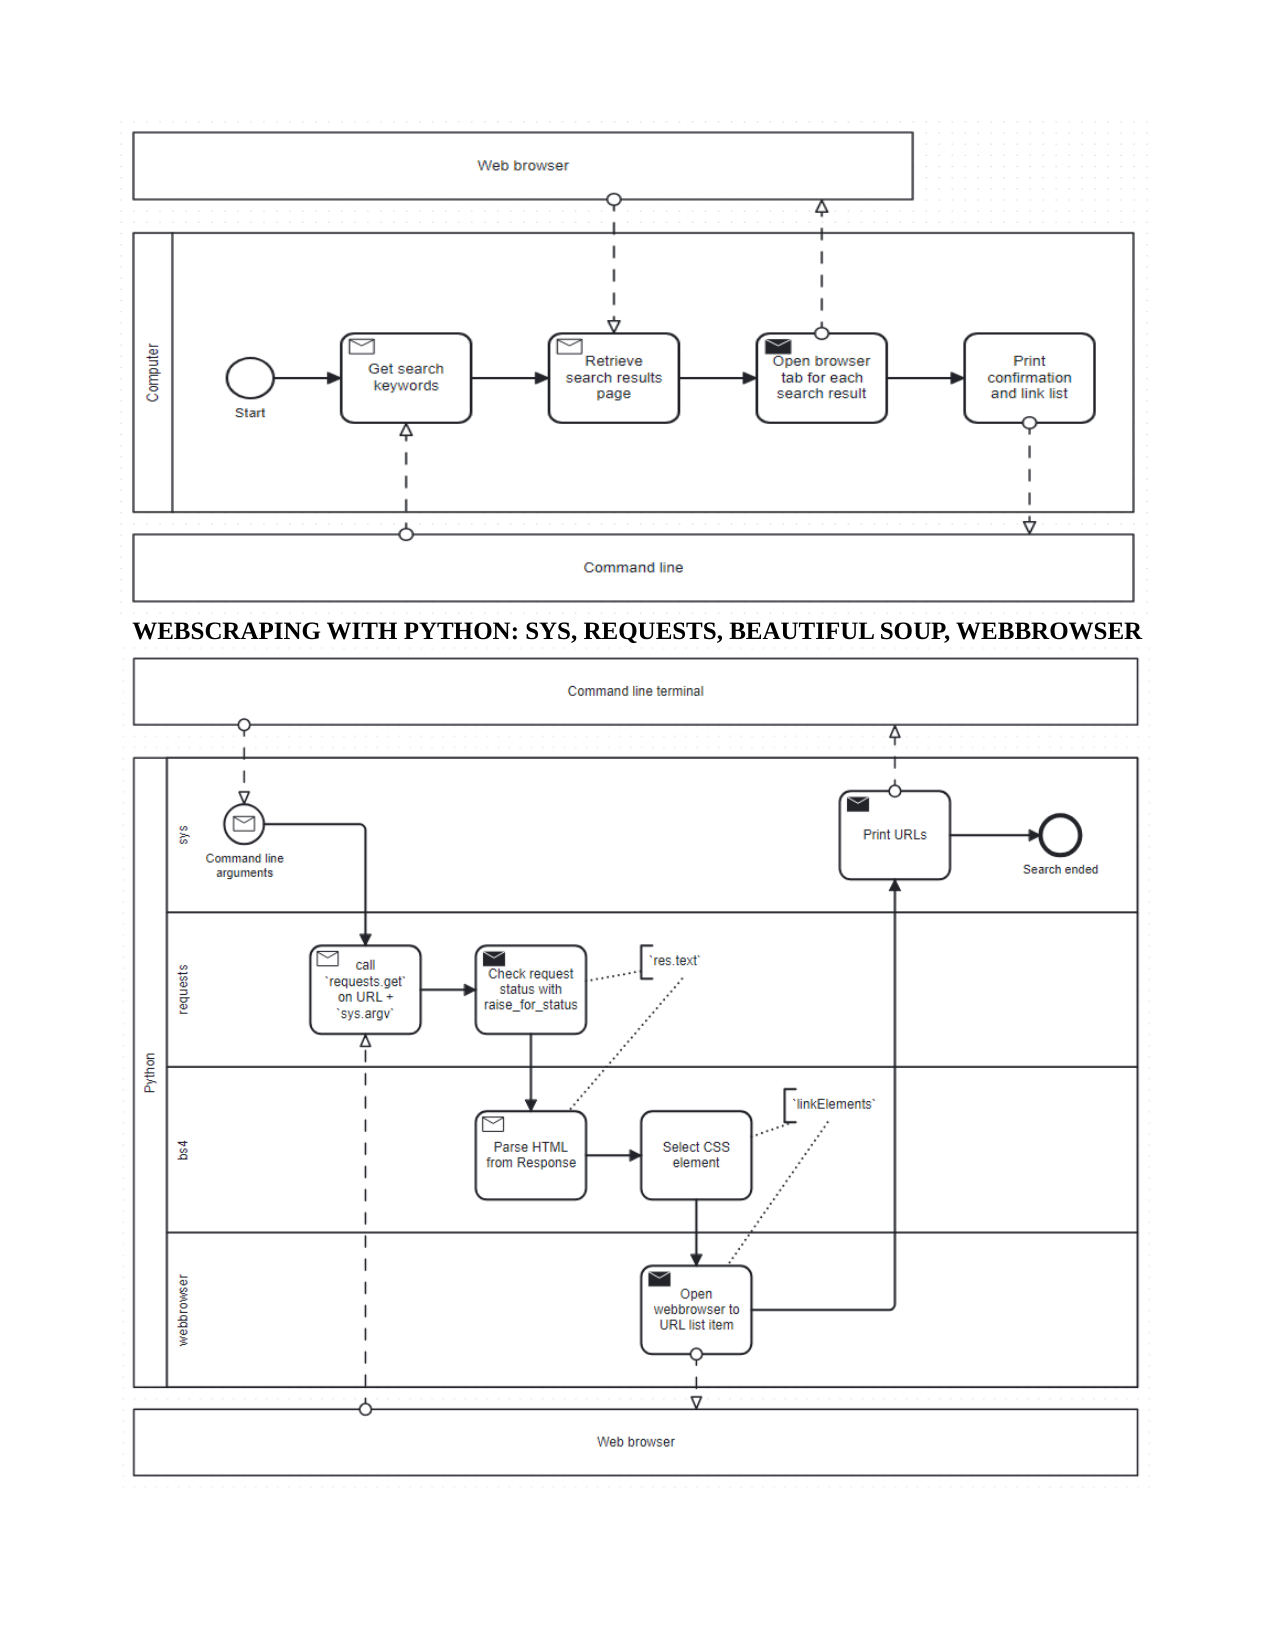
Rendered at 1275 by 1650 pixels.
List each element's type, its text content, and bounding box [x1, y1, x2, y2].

text WEBSCRAPING WITH PYTHON: SYS, REQUESTS, BEAUTIFUL SOUP, WEBBROWSER [118, 616, 1157, 644]
picture [118, 118, 1157, 616]
picture [118, 644, 1157, 1493]
